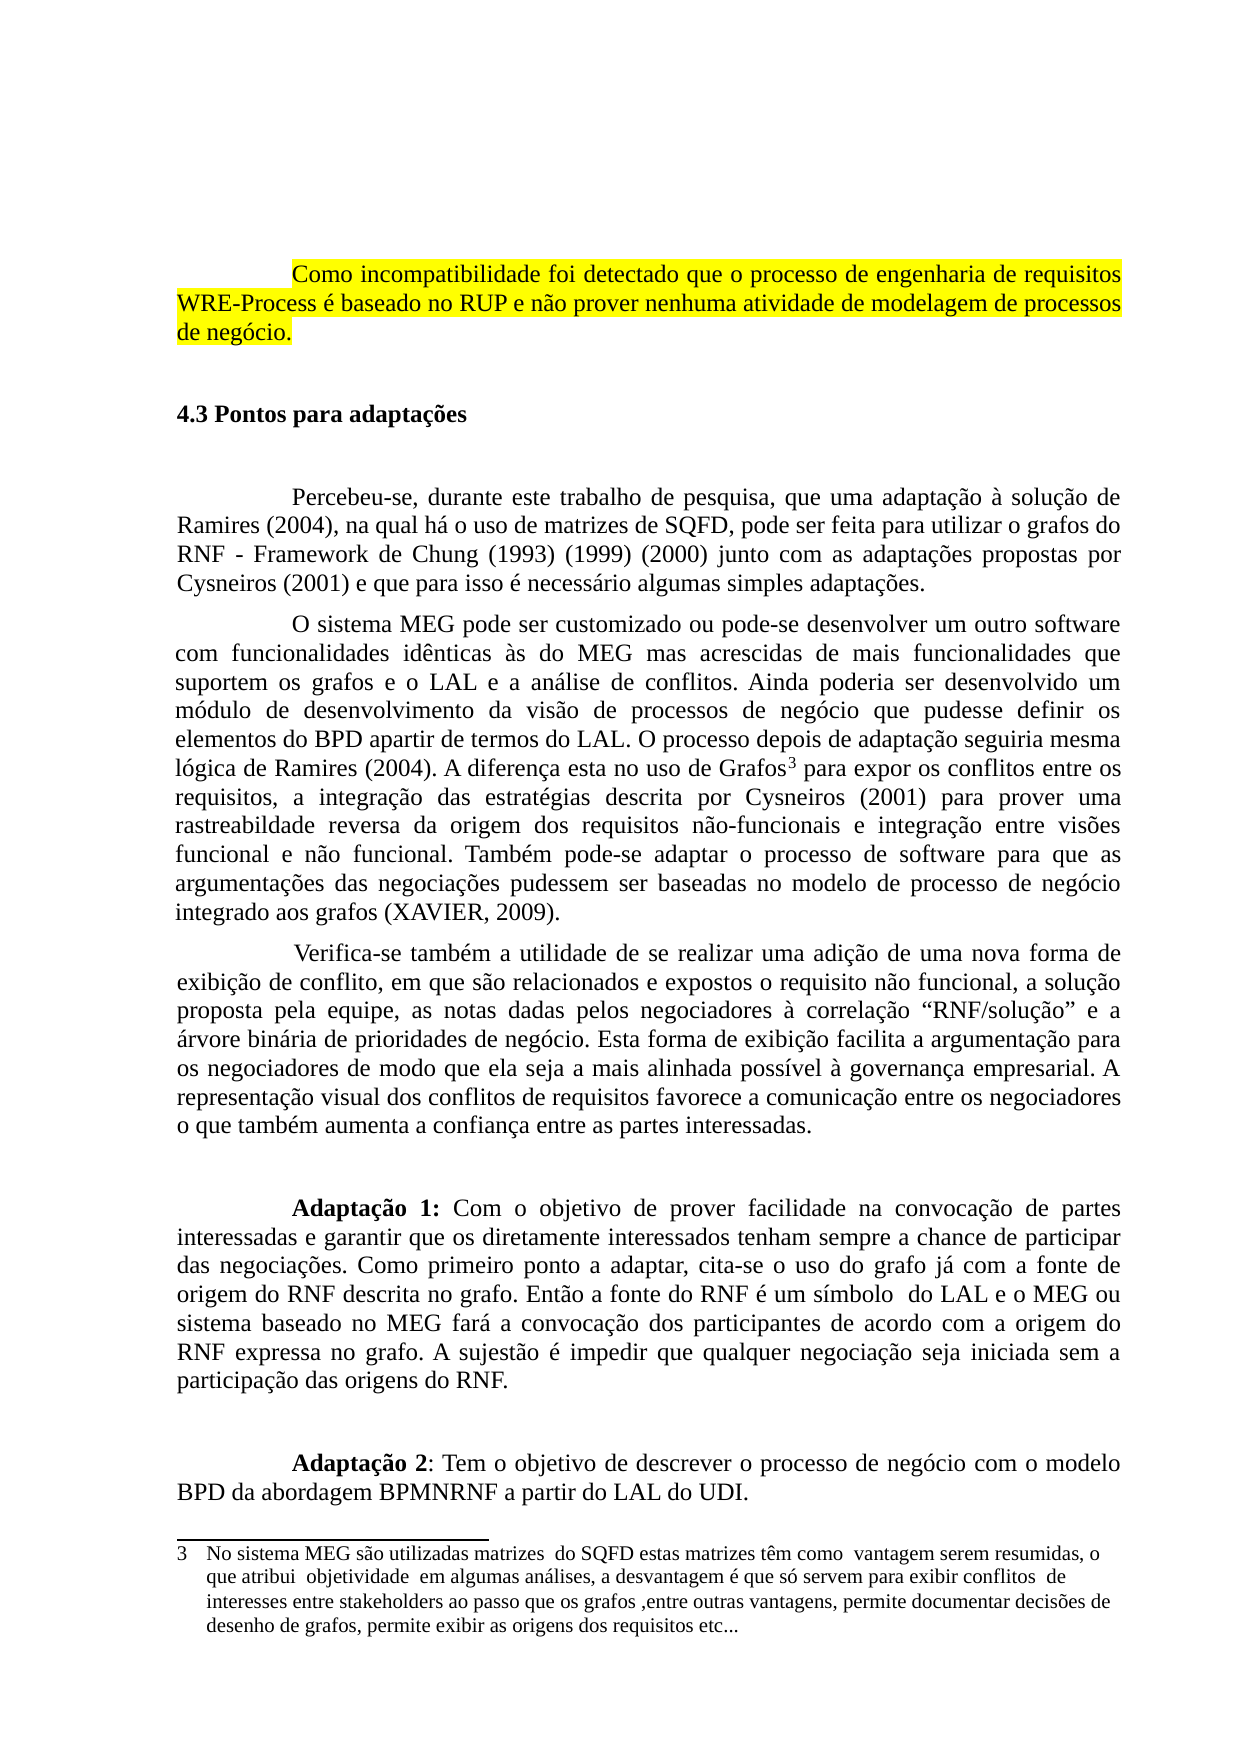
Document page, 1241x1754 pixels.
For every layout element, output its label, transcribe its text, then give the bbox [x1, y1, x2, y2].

text 4.3 Pontos para adaptações [177, 399, 1122, 428]
text Adaptação 2: Tem o objetivo de descrever o processo de negócio com o modelo BPD da abordagem BPMNRNF a partir do LAL do UDI. [177, 1448, 1122, 1505]
text Verifica-se também a utilidade de se realizar uma adição de uma nova forma de exibição de conflito, em que são relacionados e expostos o requisito não funcional, a solução proposta pela equipe, as notas dadas pelos negociadores à correlação “RNF/solução” e a árvore binária de prioridades de negócio. Esta forma de exibição facilita a argumentação para os negociadores de modo que ela seja a mais alinhada possível à governança empresarial. A representação visual dos conflitos de requisitos favorece a comunicação entre os negociadores o que também aumenta a confiança entre as partes interessadas. [177, 938, 1122, 1139]
text Adaptação 1: Com o objetivo de prover facilidade na convocação de partes interessadas e garantir que os diretamente interessados tenham sempre a chance de participar das negociações. Como primeiro ponto a adaptar, cita-se o uso do grafo já com a fonte de origem do RNF descrita no grafo. Então a fonte do RNF é um símbolo do LAL e o MEG ou sistema baseado no MEG fará a convocação dos participantes de acordo com a origem do RNF expressa no grafo. A sujestão é impedir que qualquer negociação seja iniciada sem a participação das origens do RNF. [177, 1193, 1122, 1394]
text No sistema MEG são utilizadas matrizes do SQFD estas matrizes têm como vantagem serem resumidas, o que atribui objetividade em algumas análises, a desvantagem é que só servem para exibir conflitos de interesses entre stakeholders ao passo que os grafos ,entre outras vantagens, permite documentar decisões de desenho de grafos, permite exibir as origens dos requisitos etc... [177, 1540, 1122, 1637]
text Como incompatibilidade foi detectado que o processo de engenharia de requisitos WRE-Process é baseado no RUP e não prover nenhuma atividade de modelagem de processos de negócio. [177, 259, 1122, 345]
text O sistema MEG pode ser customizado ou pode-se desenvolver um outro software com funcionalidades idênticas às do MEG mas acrescidas de mais funcionalidades que suportem os grafos e o LAL e a análise de conflitos. Ainda poderia ser desenvolvido um módulo de desenvolvimento da visão de processos de negócio que pudesse definir os elementos do BPD apartir de termos do LAL. O processo depois de adaptação seguiria mesma lógica de Ramires (2004). A diferença esta no uso de Grafos para expor os conflitos entre os requisitos, a integração das estratégias descrita por Cysneiros (2001) para prover uma rastreabildade reversa da origem dos requisitos não-funcionais e integração entre visões funcional e não funcional. Também pode-se adaptar o processo de software para que as argumentações das negociações pudessem ser baseadas no modelo de processo de negócio integrado aos grafos (XAVIER, 2009). [175, 609, 1122, 925]
text Percebeu-se, durante este trabalho de pesquisa, que uma adaptação à solução de Ramires (2004), na qual há o uso de matrizes de SQFD, pode ser feita para utilizar o grafos do RNF - Framework de Chung (1993) (1999) (2000) junto com as adaptações propostas por Cysneiros (2001) e que para isso é necessário algumas simples adaptações. [177, 482, 1122, 597]
